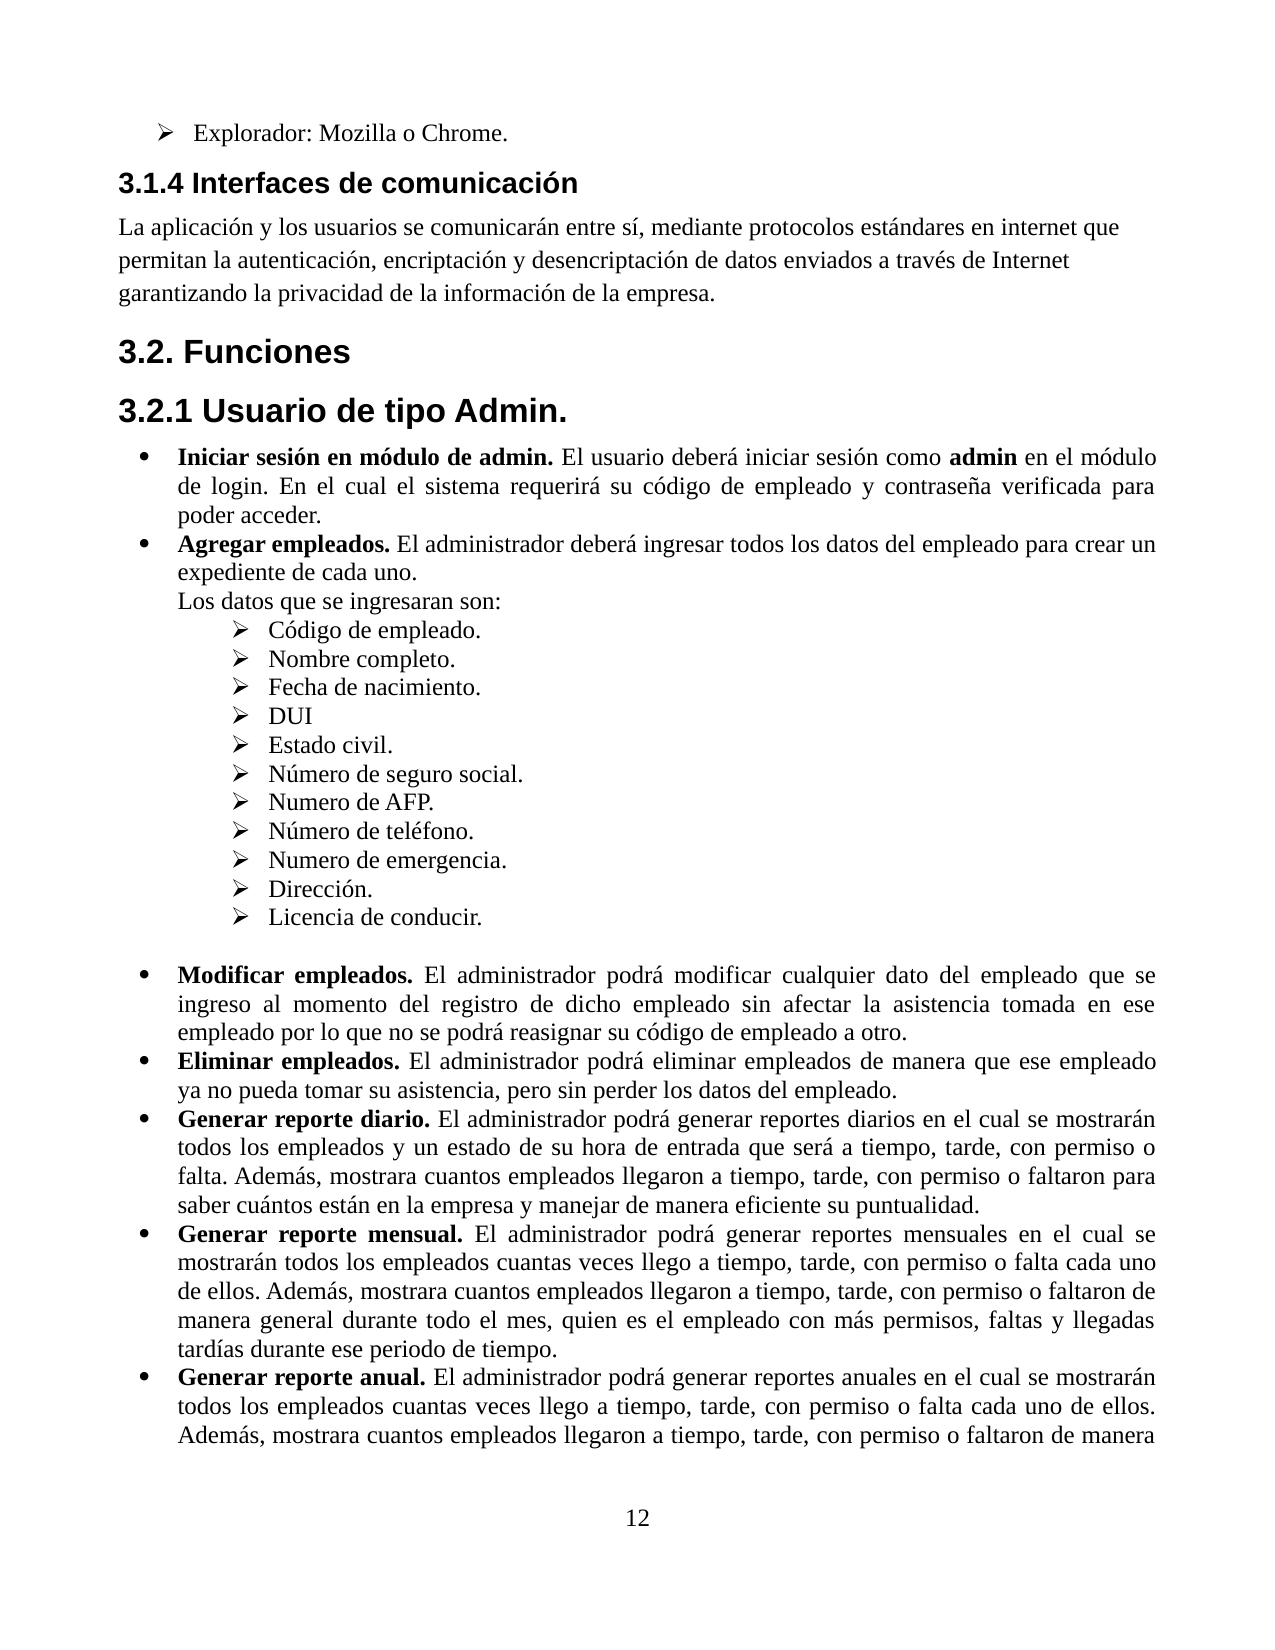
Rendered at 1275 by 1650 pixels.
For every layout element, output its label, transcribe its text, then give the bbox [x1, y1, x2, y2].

list Número de seguro social. [231, 759, 1157, 787]
list Código de empleado. [231, 615, 1157, 644]
subtitle 3.2.1 Usuario de tipo Admin. [118, 391, 1157, 430]
list Generar reporte anual. El administrador podrá generar reportes anuales en el cual se mostrarán todos los empleados cuantas veces llego a tiempo, tarde, con permiso o falta cada uno de ellos. Además, mostrara cuantos empleados llegaron a tiempo, tarde, con permiso o faltaron de manera [140, 1362, 1157, 1449]
list Generar reporte diario. El administrador podrá generar reportes diarios en el cual se mostrarán todos los empleados y un estado de su hora de entrada que será a tiempo, tarde, con permiso o falta. Además, mostrara cuantos empleados llegaron a tiempo, tarde, con permiso o faltaron para saber cuántos están en la empresa y manejar de manera eficiente su puntualidad. [140, 1104, 1157, 1219]
list Modificar empleados. El administrador podrá modificar cualquier dato del empleado que se ingreso al momento del registro de dicho empleado sin afectar la asistencia tomada en ese empleado por lo que no se podrá reasignar su código de empleado a otro. [140, 960, 1157, 1046]
list DUI [231, 701, 1157, 730]
subtitle 3.1.4 Interfaces de comunicación [118, 166, 1157, 199]
text La aplicación y los usuarios se comunicarán entre sí, mediante protocolos estándares en internet que permitan la autenticación, encriptación y desencriptación de datos enviados a través de Internet garantizando la privacidad de la información de la empresa. [118, 212, 1157, 307]
list Numero de emergencia. [231, 845, 1157, 874]
subtitle 3.2. Funciones [118, 332, 1157, 371]
list Dirección. [231, 874, 1157, 902]
list Explorador: Mozilla o Chrome. [156, 118, 1157, 147]
list Número de teléfono. [231, 816, 1157, 845]
list Licencia de conducir. [231, 902, 1157, 931]
list Nombre completo. [231, 644, 1157, 672]
list Generar reporte mensual. El administrador podrá generar reportes mensuales en el cual se mostrarán todos los empleados cuantas veces llego a tiempo, tarde, con permiso o falta cada uno de ellos. Además, mostrara cuantos empleados llegaron a tiempo, tarde, con permiso o faltaron de manera general durante todo el mes, quien es el empleado con más permisos, faltas y llegadas tardías durante ese periodo de tiempo. [140, 1219, 1157, 1362]
list Eliminar empleados. El administrador podrá eliminar empleados de manera que ese empleado ya no pueda tomar su asistencia, pero sin perder los datos del empleado. [140, 1046, 1157, 1104]
list Agregar empleados. El administrador deberá ingresar todos los datos del empleado para crear un expediente de cada uno. [140, 529, 1157, 586]
list Iniciar sesión en módulo de admin. El usuario deberá iniciar sesión como admin en el módulo de login. En el cual el sistema requerirá su código de empleado y contraseña verificada para poder acceder. [140, 442, 1157, 529]
list Los datos que se ingresaran son: [177, 586, 1157, 615]
list Numero de AFP. [231, 787, 1157, 816]
list Estado civil. [231, 730, 1157, 759]
list Fecha de nacimiento. [231, 672, 1157, 701]
